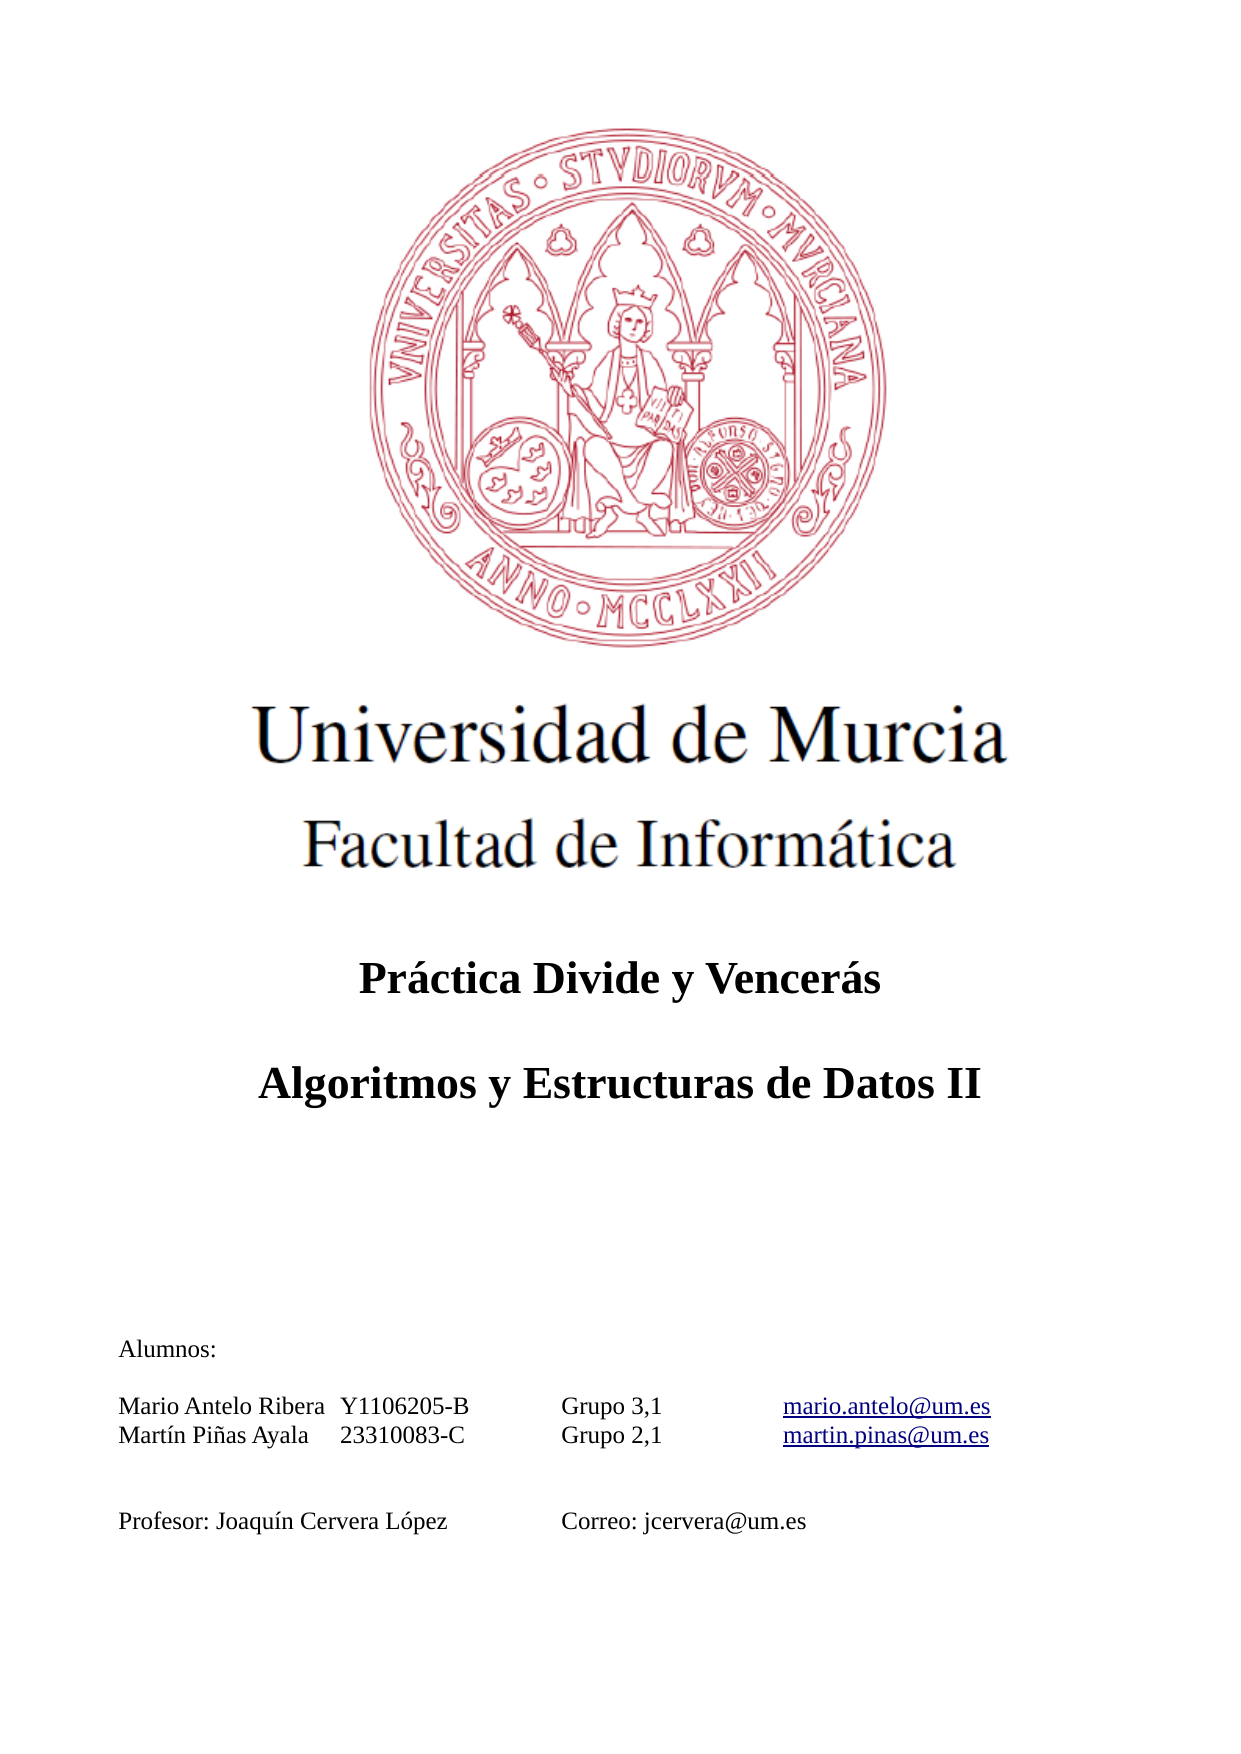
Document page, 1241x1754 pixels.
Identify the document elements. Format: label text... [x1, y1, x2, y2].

text Profesor: Joaquín Cervera López Correo: jcervera@um.es [118, 1506, 1122, 1535]
text Mario Antelo Ribera Y1106205-B Grupo 3,1 mario.antelo@um.es [118, 1391, 1122, 1420]
text Alumnos: [118, 1334, 1122, 1363]
text Práctica Divide y Vencerás [118, 951, 1122, 1003]
text Algoritmos y Estructuras de Datos II [118, 1056, 1122, 1109]
text Martín Piñas Ayala 23310083-C Grupo 2,1 martin.pinas@um.es [118, 1420, 1122, 1449]
